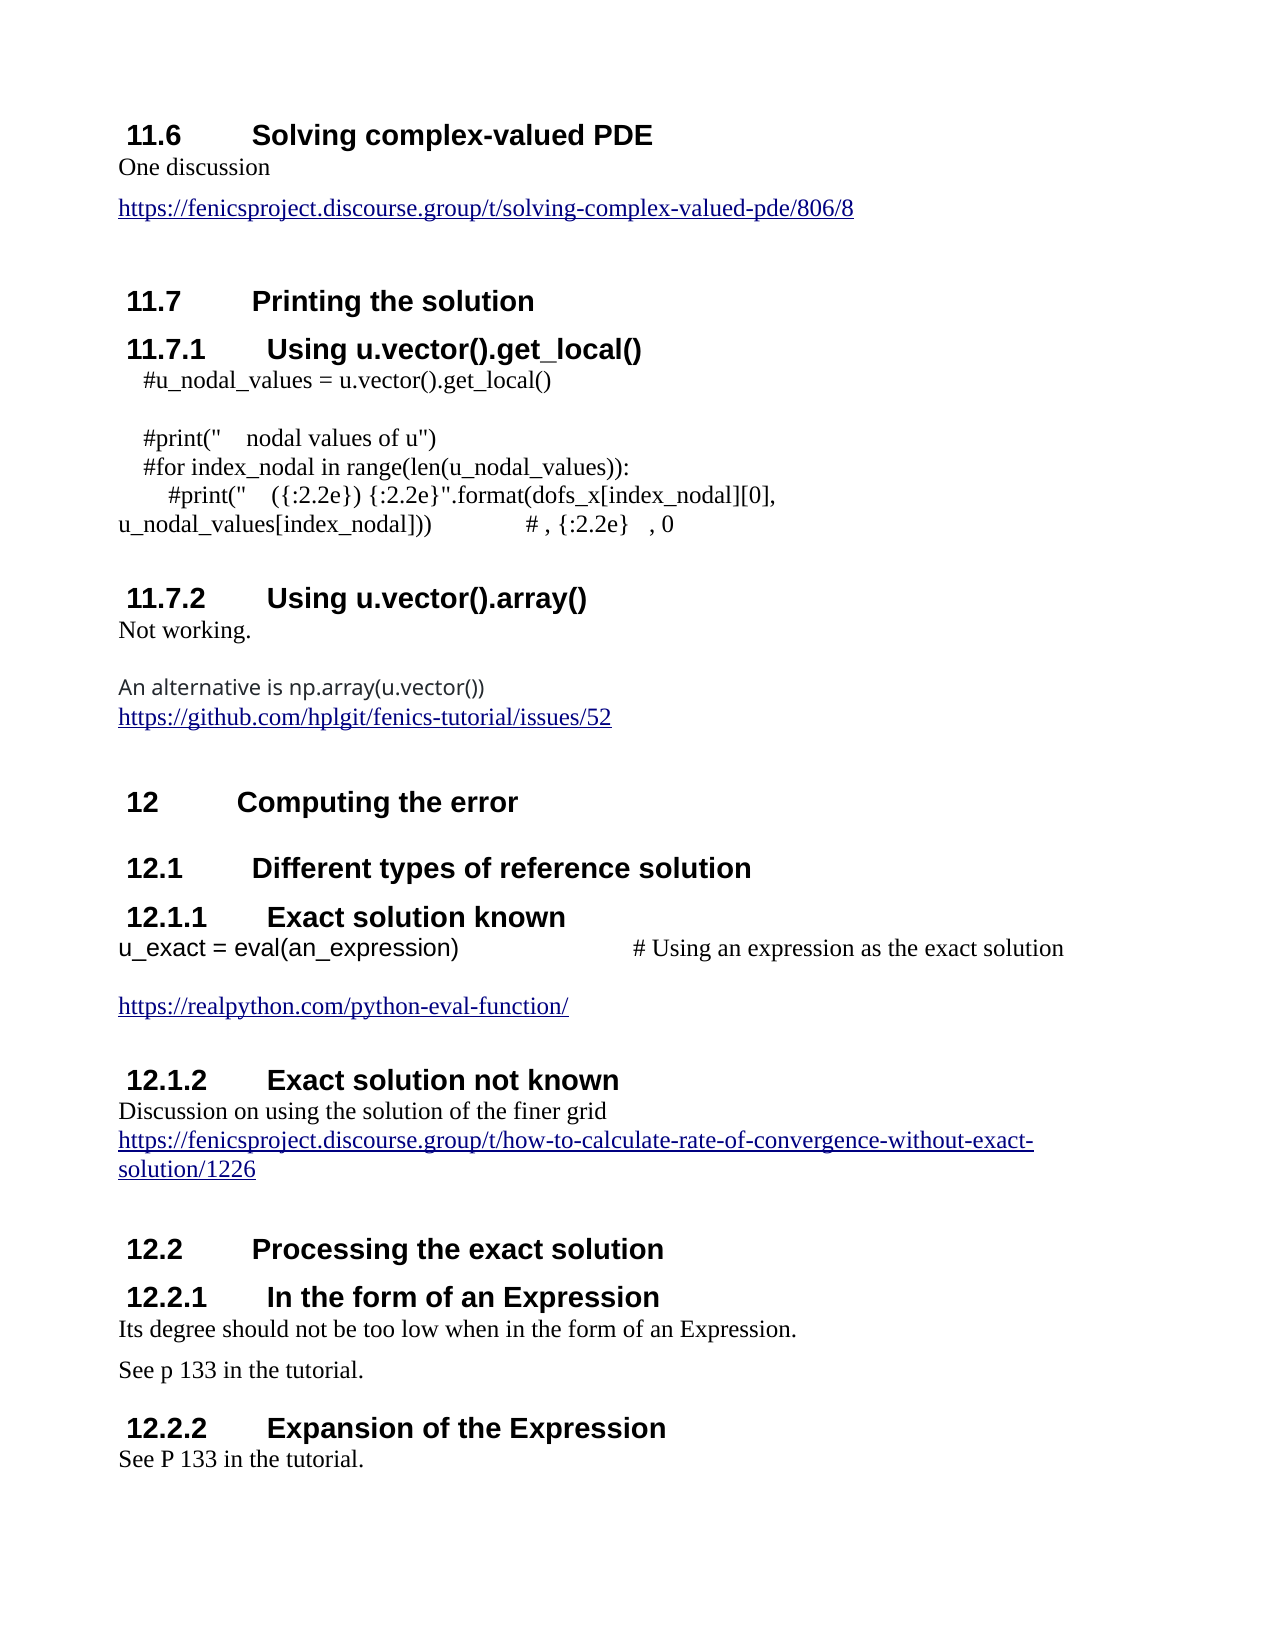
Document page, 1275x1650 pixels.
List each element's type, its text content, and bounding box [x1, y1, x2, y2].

text #u_nodal_values = u.vector().get_local() [118, 365, 1069, 394]
text https://github.com/hplgit/fenics-tutorial/issues/52 [118, 702, 1069, 731]
text Its degree should not be too low when in the form of an Expression. [118, 1314, 1157, 1343]
text An alternative is np.array(u.vector()) [118, 672, 1069, 702]
subtitle Solving complex-valued PDE [118, 118, 1157, 152]
text See p 133 in the tutorial. [118, 1355, 1157, 1384]
subtitle Exact solution not known [118, 1063, 1157, 1096]
text #for index_nodal in range(len(u_nodal_values)): [118, 452, 1069, 480]
subtitle Using u.vector().array() [118, 581, 1157, 615]
subtitle Exact solution known [118, 899, 1157, 933]
subtitle Computing the error [118, 784, 1157, 818]
text #print(" ({:2.2e}) {:2.2e}".format(dofs_x[index_nodal][0], u_nodal_values[index_nodal])) # , {:2.2e} , 0 [118, 480, 1069, 538]
subtitle Expansion of the Expression [118, 1411, 1157, 1444]
subtitle Different types of reference solution [118, 851, 1157, 885]
text Discussion on using the solution of the finer grid [118, 1096, 1069, 1125]
text #print(" nodal values of u") [118, 423, 1069, 452]
subtitle Processing the exact solution [118, 1232, 1157, 1266]
text See P 133 in the tutorial. [118, 1444, 1157, 1473]
subtitle In the form of an Expression [118, 1280, 1157, 1314]
text Not working. [118, 615, 1069, 643]
text https://fenicsproject.discourse.group/t/solving-complex-valued-pde/806/8 [118, 193, 1157, 222]
text https://fenicsproject.discourse.group/t/how-to-calculate-rate-of-convergence-without-exact-solution/1226 [118, 1125, 1069, 1183]
text u_exact = eval(an_expression) # Using an expression as the exact solution [118, 933, 1157, 962]
subtitle Using u.vector().get_local() [118, 332, 1157, 365]
text One discussion [118, 152, 1157, 180]
subtitle Printing the solution [118, 284, 1157, 317]
text https://realpython.com/python-eval-function/ [118, 991, 1069, 1019]
